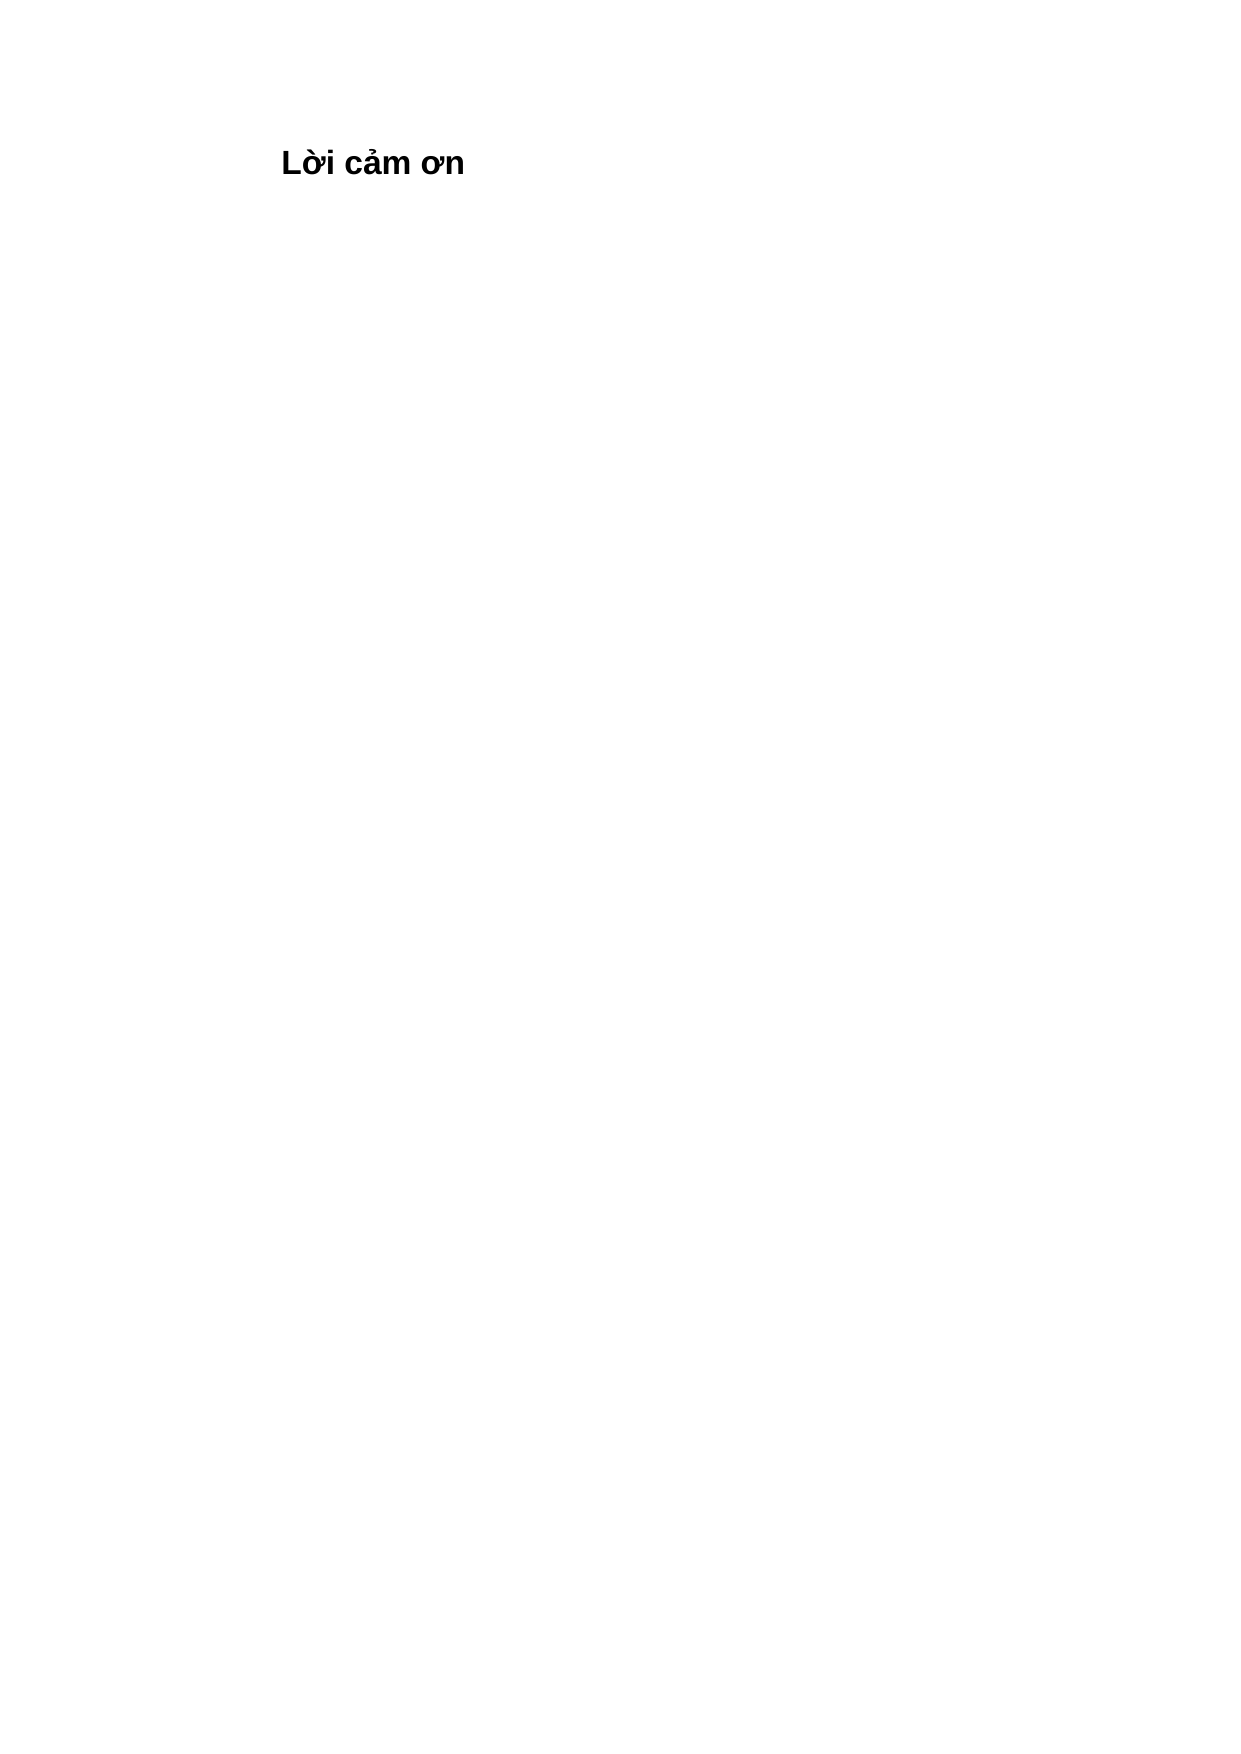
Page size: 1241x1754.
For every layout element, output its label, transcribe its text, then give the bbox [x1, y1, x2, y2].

subtitle Lời cảm ơn [236, 143, 1122, 182]
